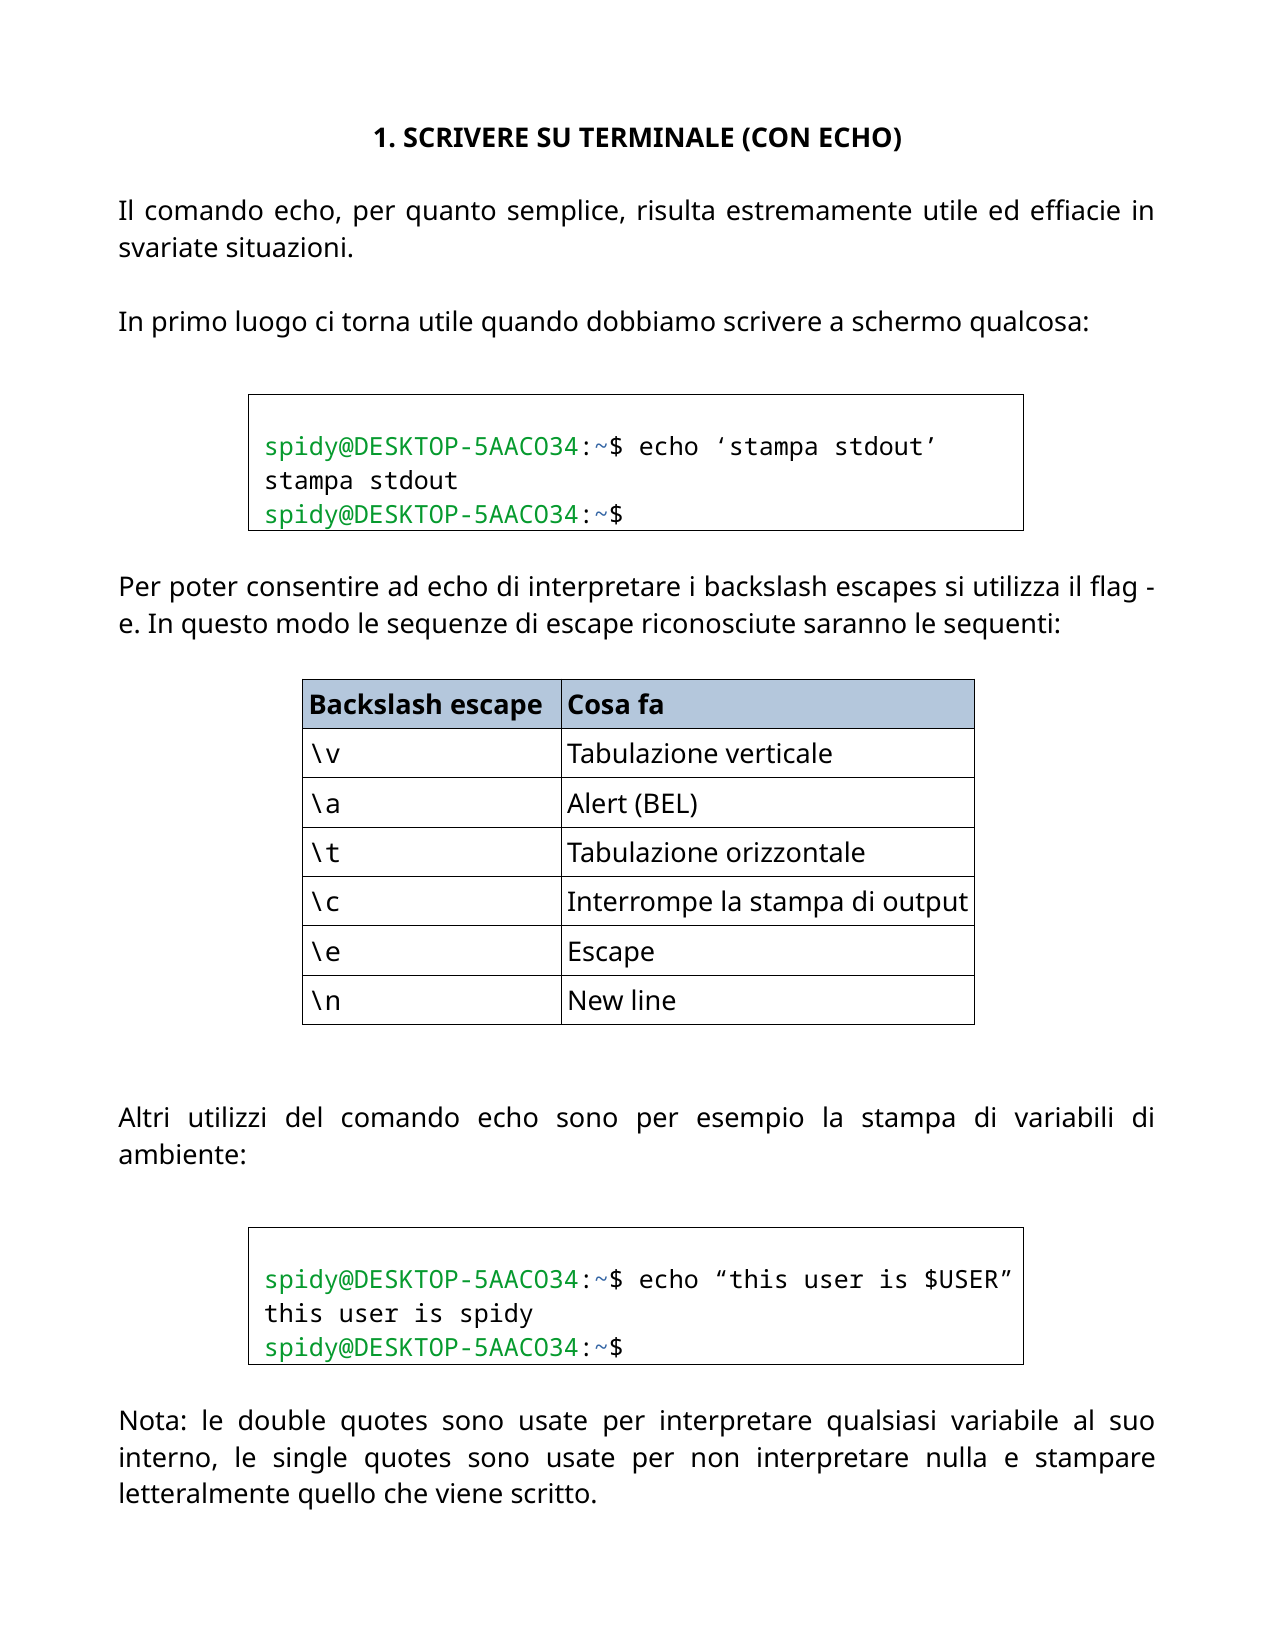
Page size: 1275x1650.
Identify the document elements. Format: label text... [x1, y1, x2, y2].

text Nota: le double quotes sono usate per interpretare qualsiasi variabile al suo interno, le single quotes sono usate per non interpretare nulla e stampare letteralmente quello che viene scritto. [118, 1209, 1157, 1512]
table_cell Escape [562, 926, 974, 975]
table_cell Tabulazione orizzontale [562, 828, 974, 876]
table_header Backslash escape [303, 680, 561, 728]
text In primo luogo ci torna utile quando dobbiamo scrivere a schermo qualcosa: [118, 302, 1157, 339]
text Il comando echo, per quanto semplice, risulta estremamente utile ed effiacie in svariate situazioni. [118, 192, 1157, 266]
table_cell Tabulazione verticale [562, 729, 974, 777]
table_cell \e [303, 926, 561, 975]
table_cell \a [303, 778, 561, 827]
table_cell \t [303, 828, 561, 876]
table_cell Interrompe la stampa di output [562, 877, 974, 925]
table_cell Alert (BEL) [562, 778, 974, 827]
text Per poter consentire ad echo di interpretare i backslash escapes si utilizza il flag -e. In questo modo le sequenze di escape riconosciute saranno le sequenti: [118, 376, 1157, 642]
table_cell \n [303, 976, 561, 1024]
table_header Cosa fa [562, 680, 974, 728]
text 1. SCRIVERE SU TERMINALE (CON ECHO) [118, 118, 1157, 155]
table_cell New line [562, 976, 974, 1024]
table_cell \c [303, 877, 561, 925]
table_cell \v [303, 729, 561, 777]
text Altri utilizzi del comando echo sono per esempio la stampa di variabili di ambiente: [118, 1099, 1157, 1173]
